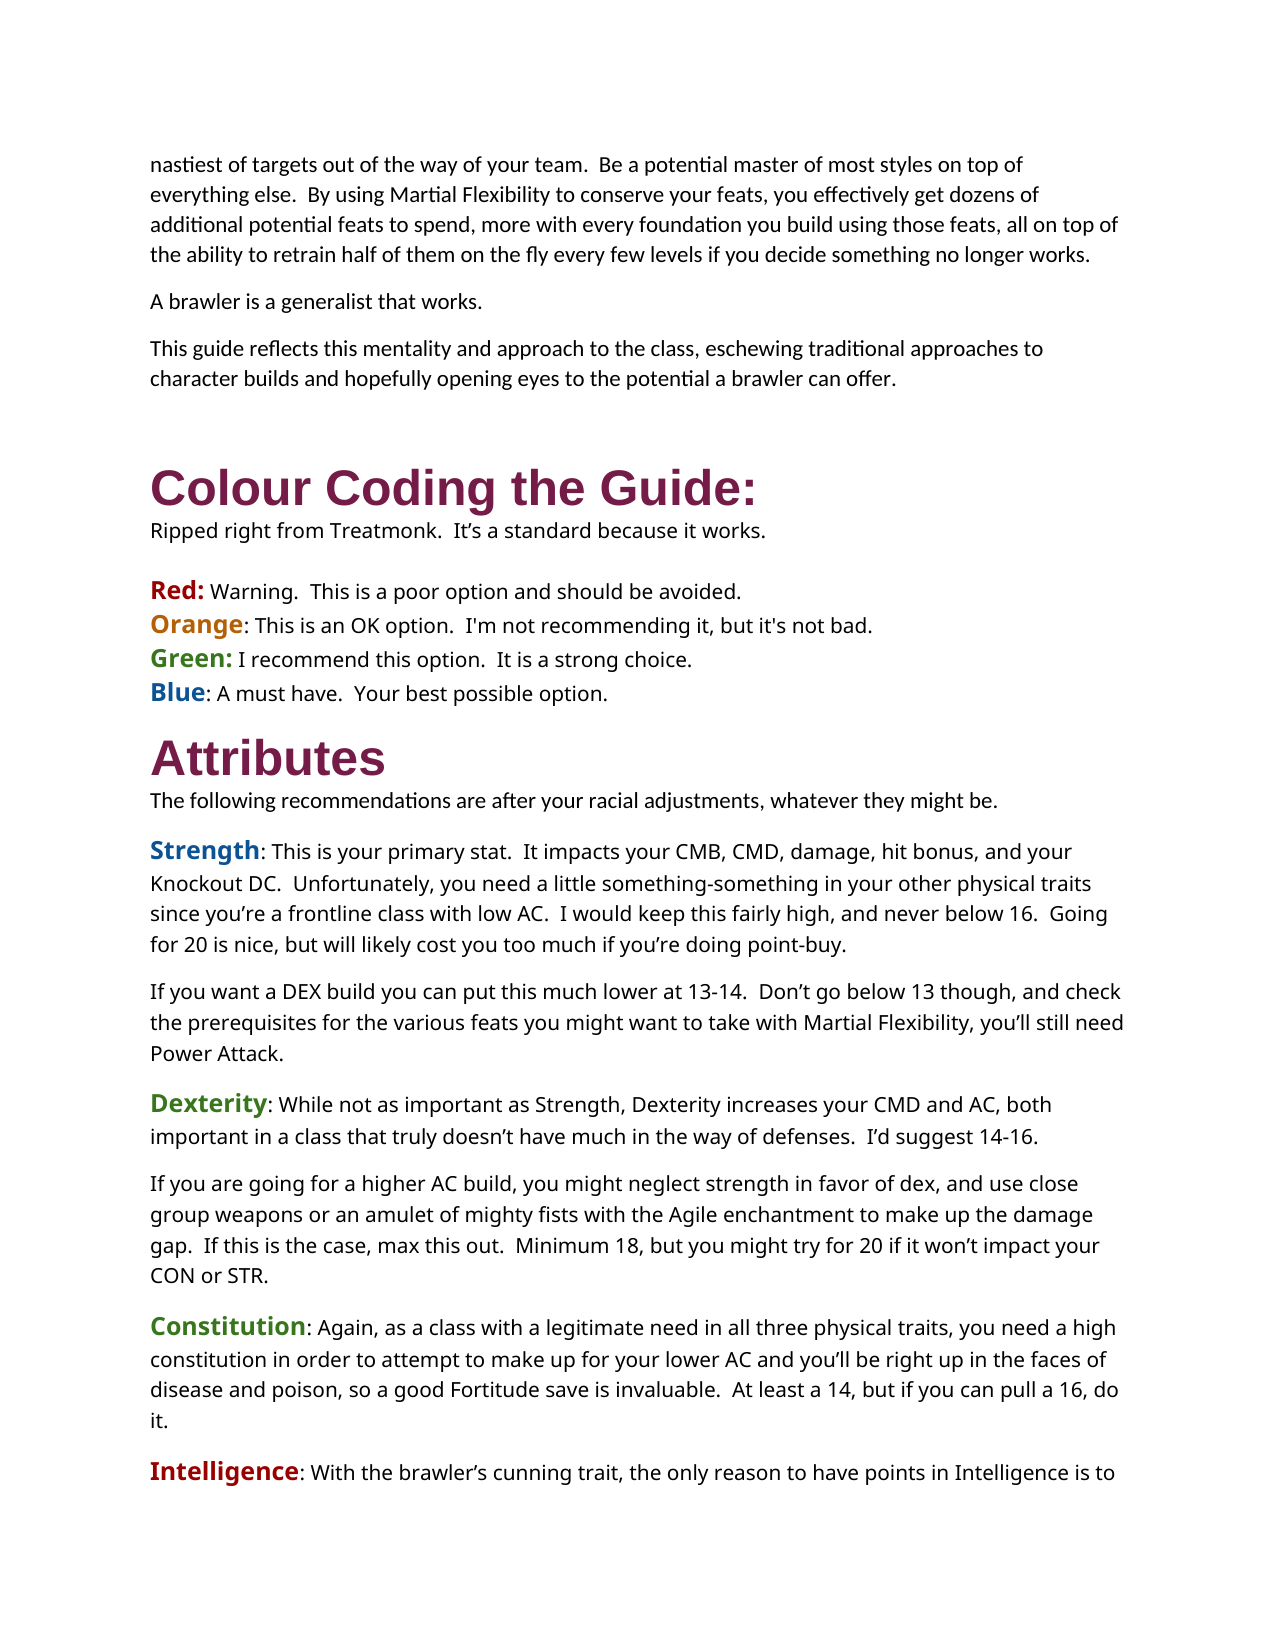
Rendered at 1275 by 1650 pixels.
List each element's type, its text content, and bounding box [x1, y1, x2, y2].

text The following recommendations are after your racial adjustments, whatever they might be. [150, 786, 1125, 814]
text If you want a DEX build you can put this much lower at 13-14. Don’t go below 13 though, and check the prerequisites for the various feats you might want to take with Martial Flexibility, you’ll still need Power Attack. [150, 977, 1125, 1067]
text Ripped right from Treatmonk. It’s a standard because it works. [150, 516, 1125, 544]
text nastiest of targets out of the way of your team. Be a potential master of most styles on top of everything else. By using Martial Flexibility to conserve your feats, you effectively get dozens of additional potential feats to spend, more with every foundation you build using those feats, all on top of the ability to retrain half of them on the fly every few levels if you decide something no longer works. [150, 150, 1125, 269]
text Green: I recommend this option. It is a strong choice. [150, 641, 1125, 675]
text Dexterity: While not as important as Strength, Dexterity increases your CMD and AC, both important in a class that truly doesn’t have much in the way of defenses. I’d suggest 14-16. [150, 1086, 1125, 1151]
text Attributes [150, 728, 1125, 786]
text Orange: This is an OK option. I'm not recommending it, but it's not bad. [150, 607, 1125, 641]
text Constitution: Again, as a class with a legitimate need in all three physical traits, you need a high constitution in order to attempt to make up for your lower AC and you’ll be right up in the faces of disease and poison, so a good Fortitude save is invaluable. At least a 14, but if you can pull a 16, do it. [150, 1309, 1125, 1435]
text A brawler is a generalist that works. [150, 287, 1125, 316]
text This guide reflects this mentality and approach to the class, eschewing traditional approaches to character builds and hopefully opening eyes to the potential a brawler can offer. [150, 334, 1125, 393]
text Intelligence: With the brawler’s cunning trait, the only reason to have points in Intelligence is to [150, 1453, 1125, 1488]
text If you are going for a higher AC build, you might neglect strength in favor of dex, and use close group weapons or an amulet of mighty fists with the Agile enchantment to make up the damage gap. If this is the case, max this out. Minimum 18, but you might try for 20 if it won’t impact your CON or STR. [150, 1169, 1125, 1290]
text Strength: This is your primary stat. It impacts your CMB, CMD, damage, hit bonus, and your Knockout DC. Unfortunately, you need a little something-something in your other physical traits since you’re a frontline class with low AC. I would keep this fairly high, and never below 16. Going for 20 is nice, but will likely cost you too much if you’re doing point-buy. [150, 833, 1125, 959]
text Blue: A must have. Your best possible option. [150, 675, 1125, 709]
text Colour Coding the Guide: [150, 458, 1125, 516]
text Red: Warning. This is a poor option and should be avoided. [150, 573, 1125, 607]
